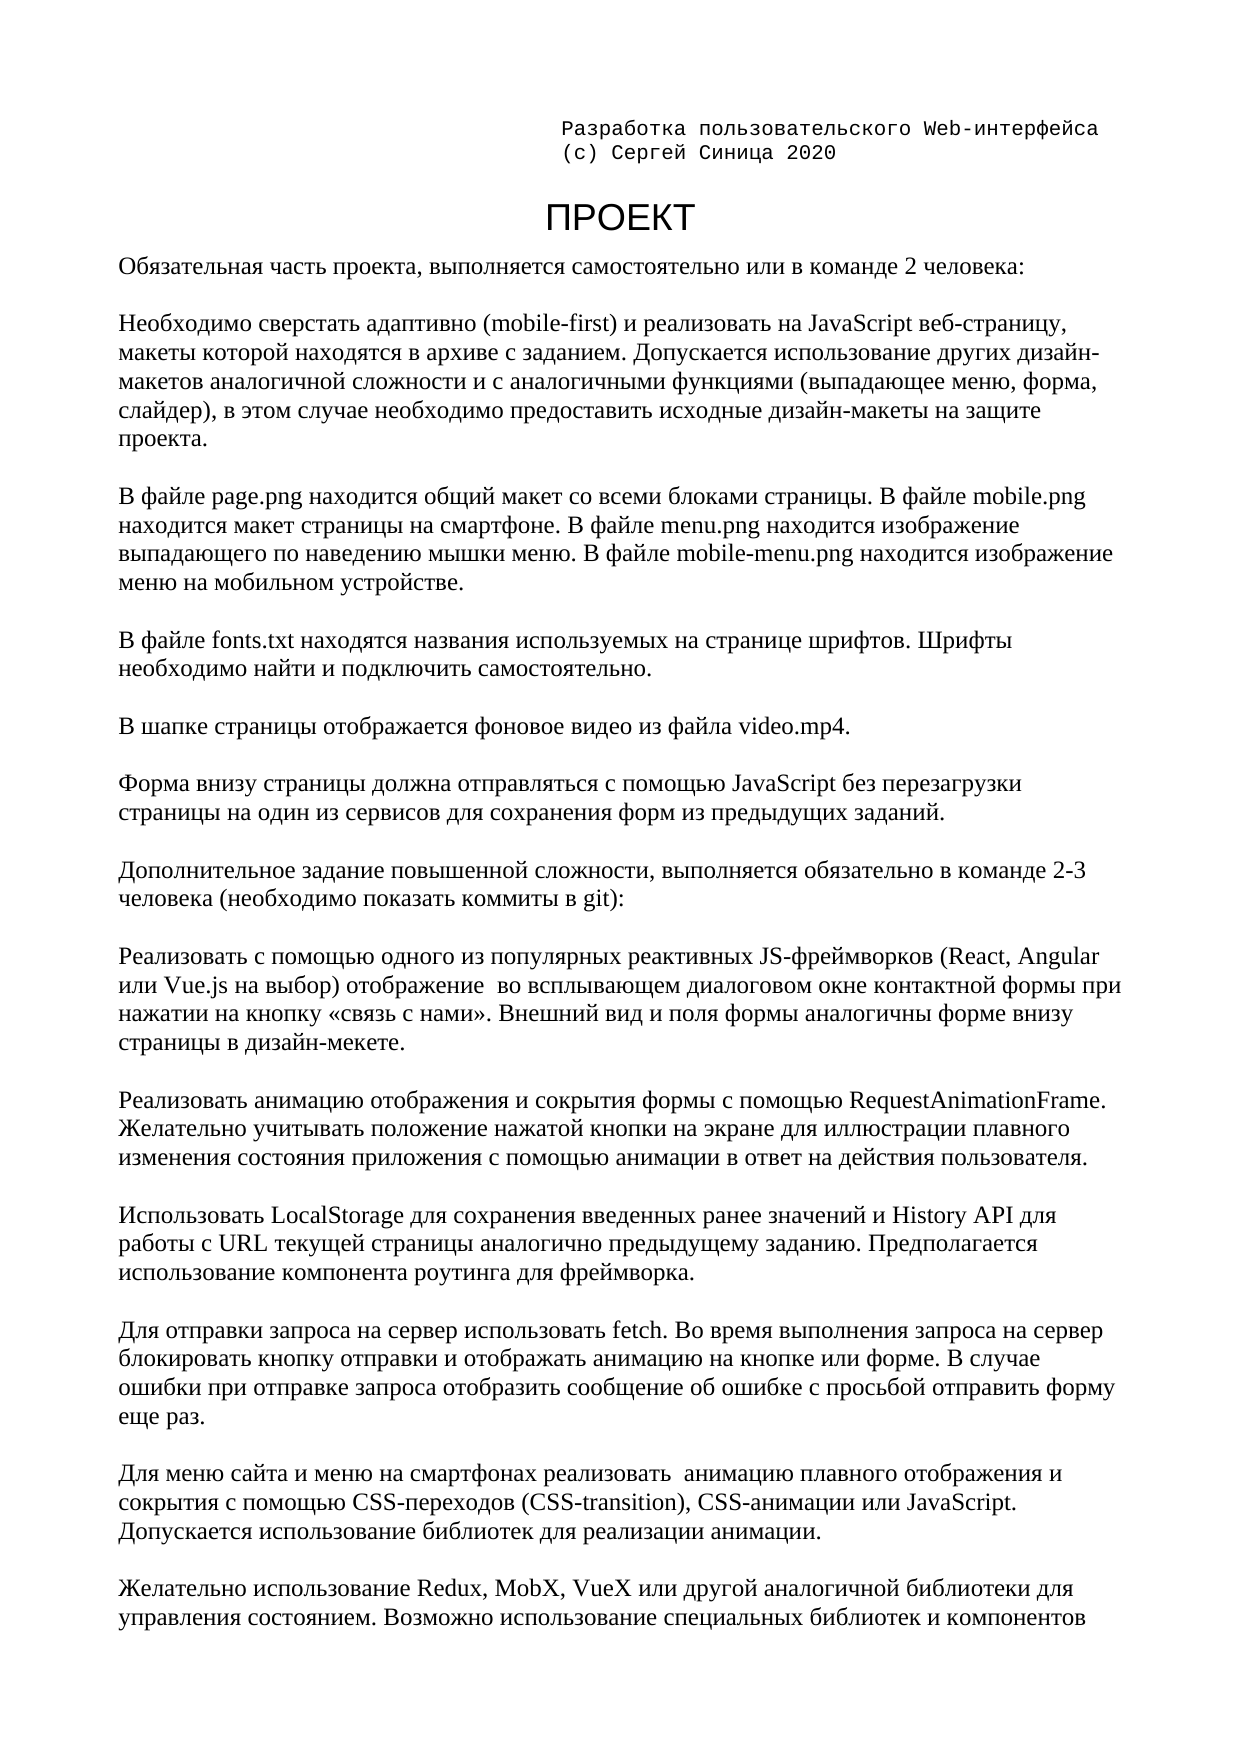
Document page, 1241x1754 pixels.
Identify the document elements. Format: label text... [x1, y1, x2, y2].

text В шапке страницы отображается фоновое видео из файла video.mp4. [118, 711, 1122, 740]
text (с) Сергей Синица 2020 [561, 142, 1122, 165]
text Для меню сайта и меню на смартфонах реализовать анимацию плавного отображения и сокрытия с помощью CSS-переходов (CSS-transition), CSS-анимации или JavaScript. Допускается использование библиотек для реализации анимации. [118, 1458, 1122, 1545]
text Реализовать с помощью одного из популярных реактивных JS-фреймворков (React, Angular или Vue.js на выбор) отображение во всплывающем диалоговом окне контактной формы при нажатии на кнопку «связь с нами». Внешний вид и поля формы аналогичны форме внизу страницы в дизайн-мекете. [118, 941, 1122, 1056]
subtitle ПРОЕКТ [118, 195, 1122, 238]
text Необходимо сверстать адаптивно (mobile-first) и реализовать на JavaScript веб-страницу, макеты которой находятся в архиве с заданием. Допускается использование других дизайн-макетов аналогичной сложности и с аналогичными функциями (выпадающее меню, форма, слайдер), в этом случае необходимо предоставить исходные дизайн-макеты на защите проекта. [118, 308, 1122, 452]
text Реализовать анимацию отображения и сокрытия формы с помощью RequestAnimationFrame. Желательно учитывать положение нажатой кнопки на экране для иллюстрации плавного изменения состояния приложения с помощью анимации в ответ на действия пользователя. [118, 1085, 1122, 1171]
text Дополнительное задание повышенной сложности, выполняется обязательно в команде 2-3 человека (необходимо показать коммиты в git): [118, 855, 1122, 912]
text Желательно использование Redux, MobX, VueX или другой аналогичной библиотеки для управления состоянием. Возможно использование специальных библиотек и компонентов [118, 1573, 1122, 1631]
text Разработка пользовательского Web-интерфейса [561, 118, 1122, 142]
text Обязательная часть проекта, выполняется самостоятельно или в команде 2 человека: [118, 251, 1122, 280]
text Использовать LocalStorage для сохранения введенных ранее значений и History API для работы с URL текущей страницы аналогично предыдущему заданию. Предполагается использование компонента роутинга для фреймворка. [118, 1200, 1122, 1286]
text Форма внизу страницы должна отправляться с помощью JavaScript без перезагрузки страницы на один из сервисов для сохранения форм из предыдущих заданий. [118, 768, 1122, 826]
text Для отправки запроса на сервер использовать fetch. Во время выполнения запроса на сервер блокировать кнопку отправки и отображать анимацию на кнопке или форме. В случае ошибки при отправке запроса отобразить сообщение об ошибке с просьбой отправить форму еще раз. [118, 1315, 1122, 1430]
text В файле fonts.txt находятся названия используемых на странице шрифтов. Шрифты необходимо найти и подключить самостоятельно. [118, 625, 1122, 682]
text В файле page.png находится общий макет со всеми блоками страницы. В файле mobile.png находится макет страницы на смартфоне. В файле menu.png находится изображение выпадающего по наведению мышки меню. В файле mobile-menu.png находится изображение меню на мобильном устройстве. [118, 481, 1122, 596]
